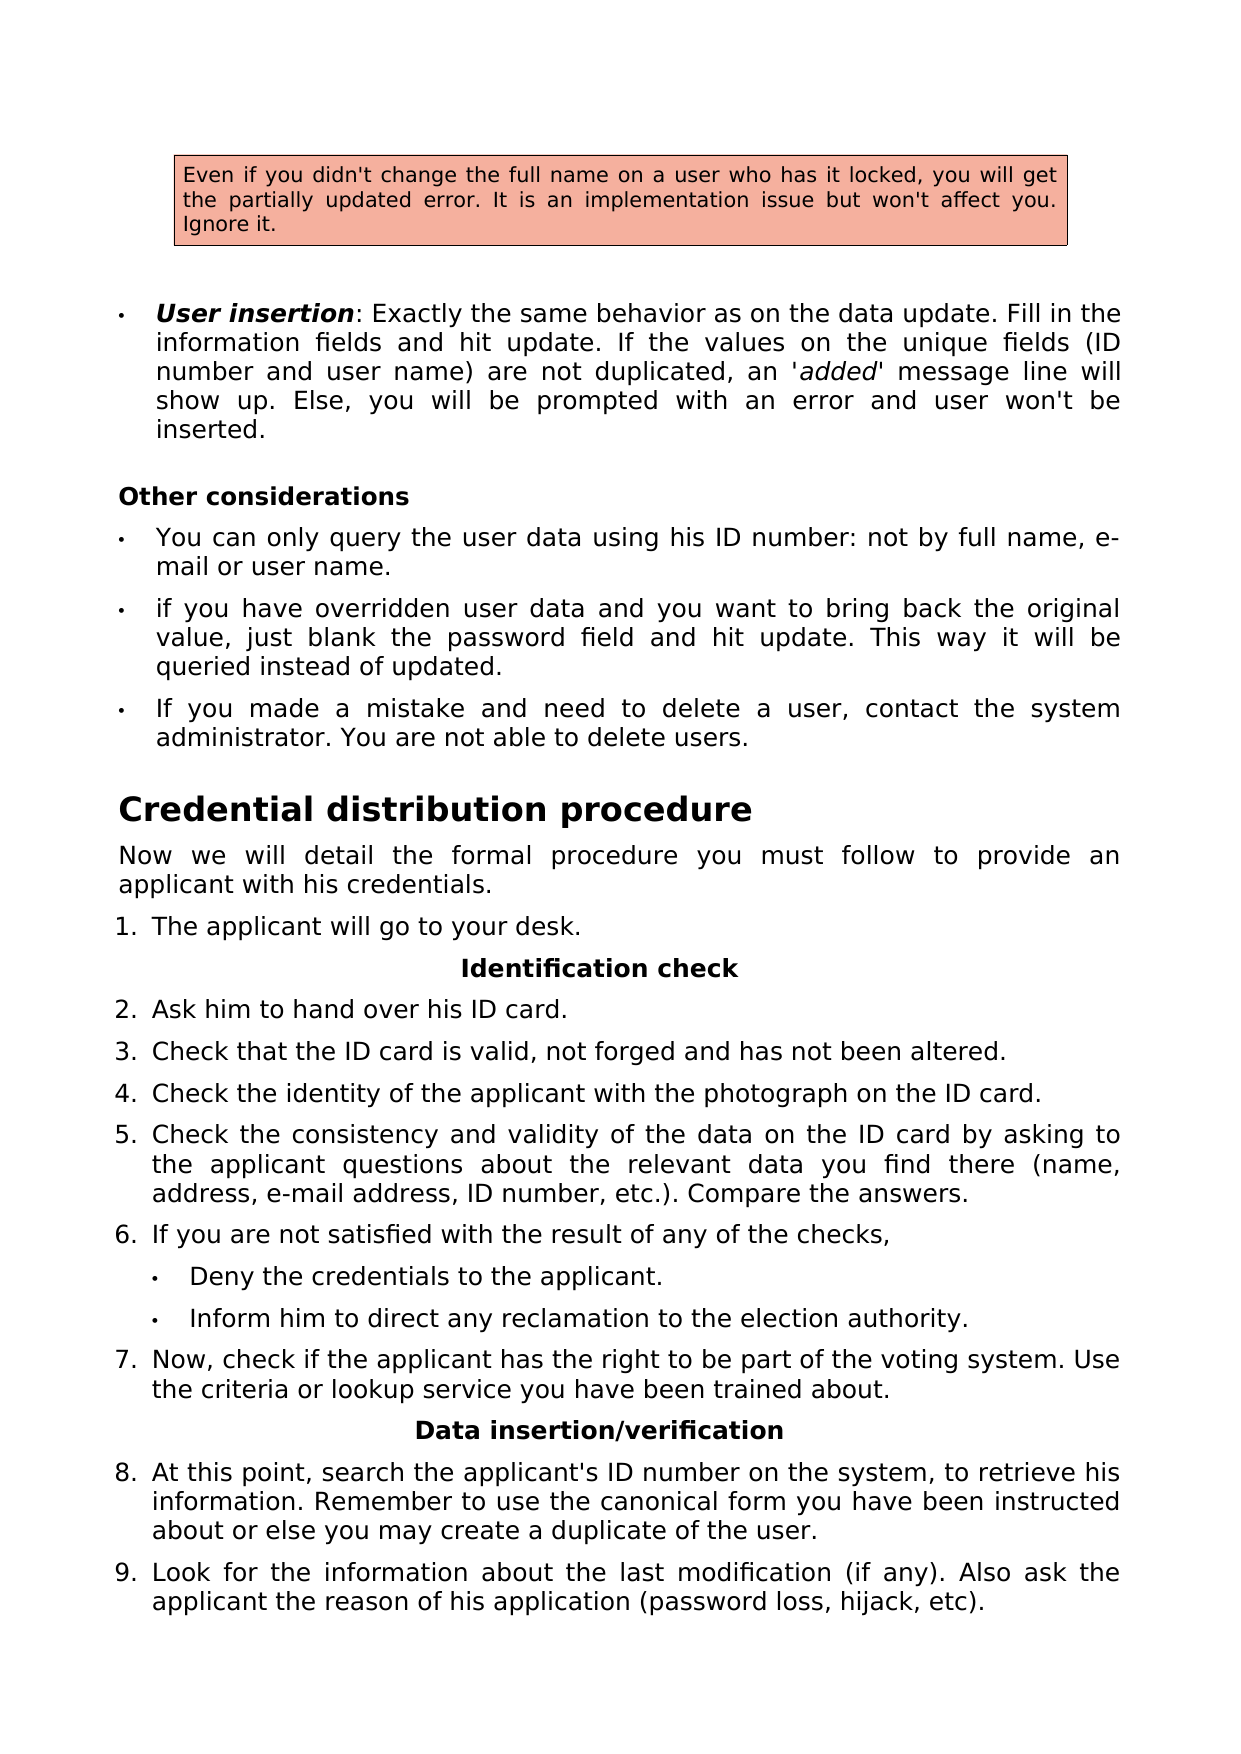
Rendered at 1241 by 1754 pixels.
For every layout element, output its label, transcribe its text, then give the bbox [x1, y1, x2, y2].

list Look for the information about the last modification (if any). Also ask the applicant the reason of his application (password loss, hijack, etc). [114, 1558, 1122, 1617]
list You can only query the user data using his ID number: not by full name, e-mail or user name. [118, 523, 1122, 582]
text Now we will detail the formal procedure you must follow to provide an applicant with his credentials. [118, 842, 1122, 900]
list If you are not satisfied with the result of any of the checks, [114, 1221, 1122, 1250]
list if you have overridden user data and you want to bring back the original value, just blank the password field and hit update. This way it will be queried instead of updated. [118, 594, 1122, 682]
subtitle Other considerations [118, 482, 1122, 511]
list If you made a mistake and need to delete a user, contact the system administrator. You are not able to delete users. [118, 694, 1122, 752]
list Check that the ID card is valid, not forged and has not been altered. [114, 1037, 1122, 1067]
list At this point, search the applicant's ID number on the system, to retrieve his information. Remember to use the canonical form you have been instructed about or else you may create a duplicate of the user. [114, 1458, 1122, 1546]
list Deny the credentials to the applicant. [152, 1262, 1122, 1292]
list User insertion: Exactly the same behavior as on the data update. Fill in the information fields and hit update. If the values on the unique fields (ID number and user name) are not duplicated, an 'added' message line will show up. Else, you will be prompted with an error and user won't be inserted. [118, 299, 1122, 445]
text Identification check [77, 954, 1122, 983]
text Even if you didn't change the full name on a user who has it locked, you will get the partially updated error. It is an implementation issue but won't affect you. Ignore it. [183, 163, 1058, 236]
list Check the identity of the applicant with the photograph on the ID card. [114, 1079, 1122, 1108]
list Ask him to hand over his ID card. [114, 996, 1122, 1025]
text Data insertion/verification [77, 1417, 1122, 1446]
list Inform him to direct any reclamation to the election authority. [152, 1304, 1122, 1333]
list The applicant will go to your desk. [114, 912, 1122, 942]
list Now, check if the applicant has the right to be part of the voting system. Use the criteria or lookup service you have been trained about. [114, 1346, 1122, 1404]
list Check the consistency and validity of the data on the ID card by asking to the applicant questions about the relevant data you find there (name, address, e-mail address, ID number, etc.). Compare the answers. [114, 1121, 1122, 1208]
subtitle Credential distribution procedure [118, 790, 1122, 829]
